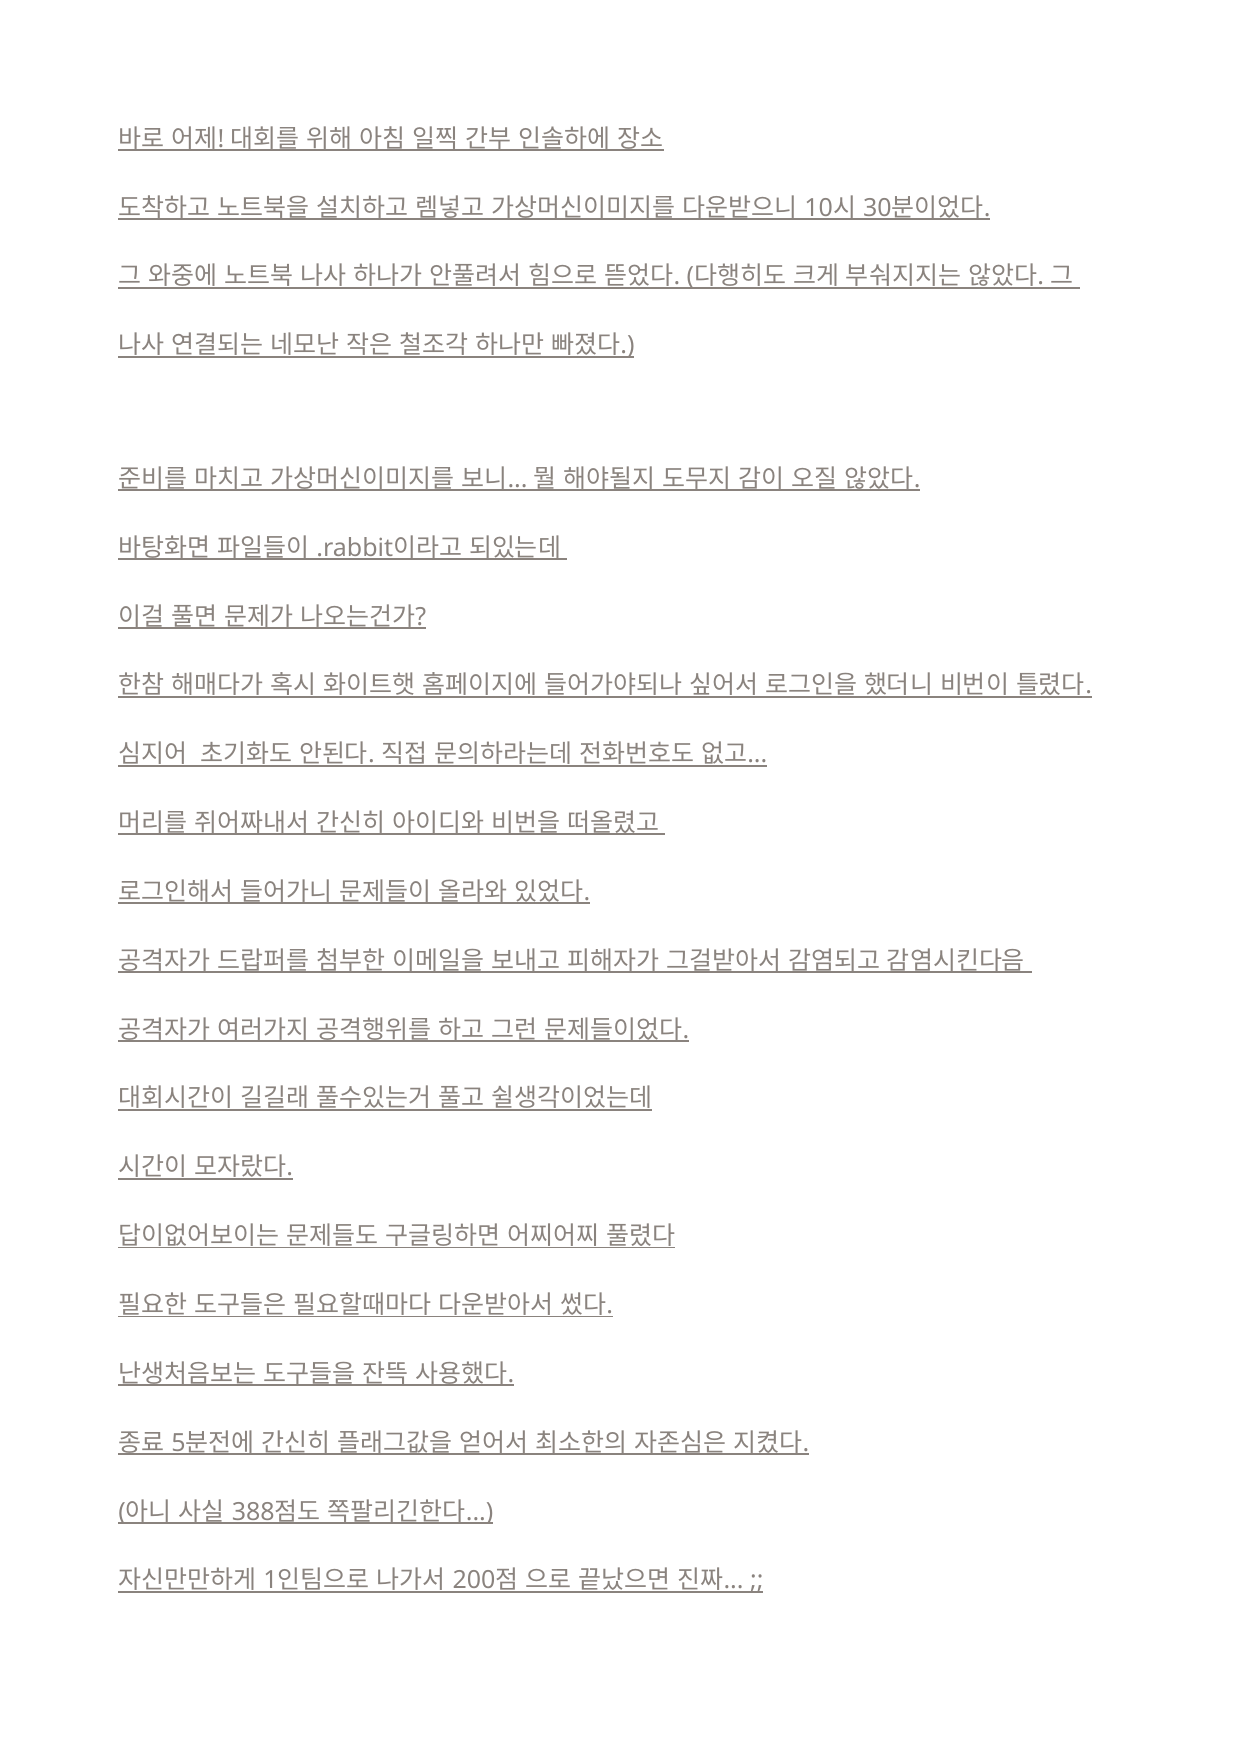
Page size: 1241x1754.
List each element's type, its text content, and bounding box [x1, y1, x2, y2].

text 바로 어제! 대회를 위해 아침 일찍 간부 인솔하에 장소 도착하고 노트북을 설치하고 렘넣고 가상머신이미지를 다운받으니 10시 30분이었다. 그 와중에 노트북 나사 하나가 안풀려서 힘으로 뜯었다. (다행히도 크게 부숴지지는 않았다. 그 나사 연결되는 네모난 작은 철조각 하나만 빠졌다.) 준비를 마치고 가상머신이미지를 보니... 뭘 해야될지 도무지 감이 오질 않았다. 바탕화면 파일들이 .rabbit이라고 되있는데 이걸 풀면 문제가 나오는건가? 한참 해매다가 혹시 화이트햇 홈페이지에 들어가야되나 싶어서 로그인을 했더니 비번이 틀렸다. 심지어 초기화도 안된다. 직접 문의하라는데 전화번호도 없고... 머리를 쥐어짜내서 간신히 아이디와 비번을 떠올렸고 로그인해서 들어가니 문제들이 올라와 있었다. 공격자가 드랍퍼를 첨부한 이메일을 보내고 피해자가 그걸받아서 감염되고 감염시킨다음 공격자가 여러가지 공격행위를 하고 그런 문제들이었다. 대회시간이 길길래 풀수있는거 풀고 쉴생각이었는데 시간이 모자랐다. 답이없어보이는 문제들도 구글링하면 어찌어찌 풀렸다 필요한 도구들은 필요할때마다 다운받아서 썼다. 난생처음보는 도구들을 잔뜩 사용했다. 종료 5분전에 간신히 플래그값을 얻어서 최소한의 자존심은 지켰다. (아니 사실 388점도 쪽팔리긴한다...) 자신만만하게 1인팀으로 나가서 200점 으로 끝났으면 진짜... ;; [118, 118, 1122, 1596]
